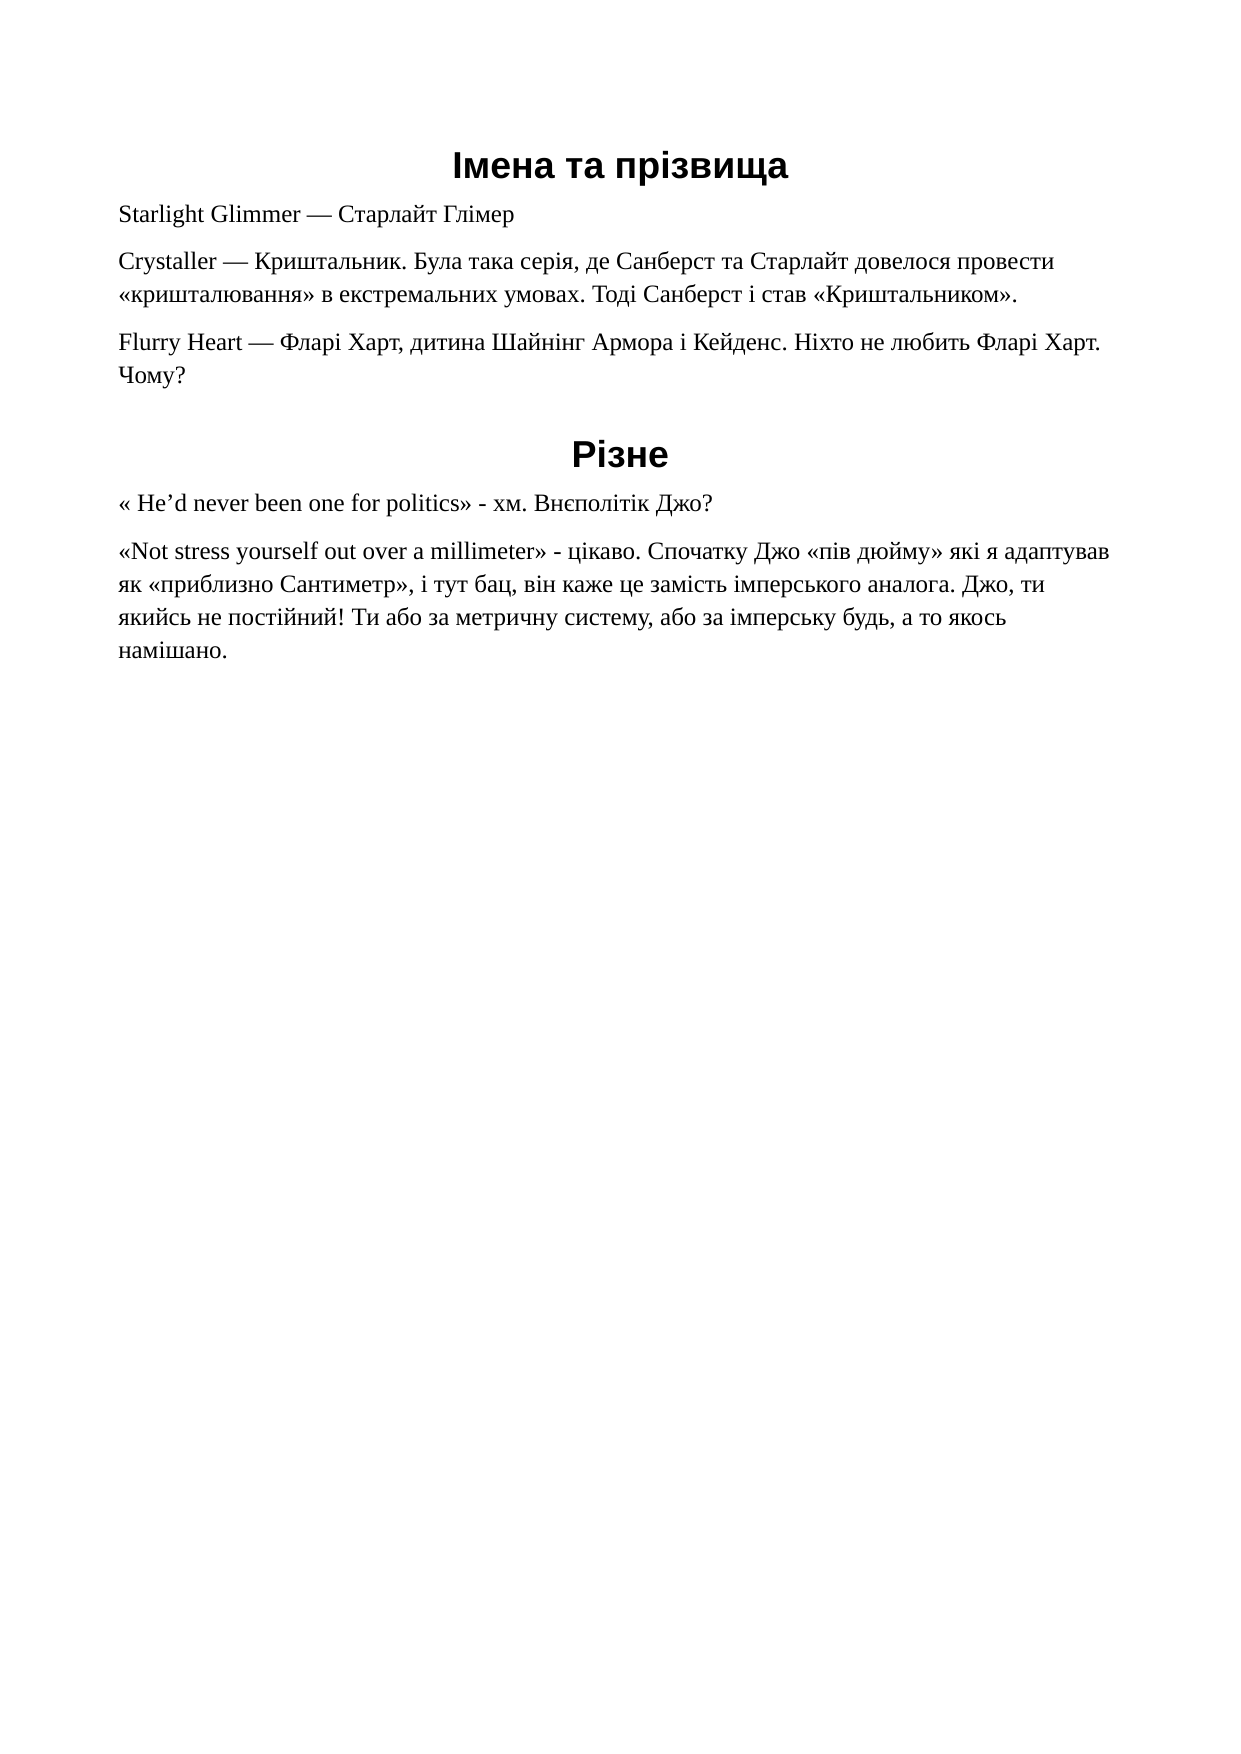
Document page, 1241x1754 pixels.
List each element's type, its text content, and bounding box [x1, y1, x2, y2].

subtitle Імена та прізвища [118, 143, 1122, 186]
subtitle Різне [118, 433, 1122, 476]
text «Not stress yourself out over a millimeter» - цікаво. Спочатку Джо «пів дюйму» які я адаптував як «приблизно Сантиметр», і тут бац, він каже це замість імперського аналога. Джо, ти якийсь не постійний! Ти або за метричну систему, або за імперську будь, а то якось намішано. [118, 536, 1122, 664]
text Starlight Glimmer — Старлайт Глімер [118, 199, 1122, 227]
text Flurry Heart — Фларі Харт, дитина Шайнінг Армора і Кейденс. Ніхто не любить Фларі Харт. Чому? [118, 327, 1122, 389]
text « He’d never been one for politics» - хм. Внєполітік Джо? [118, 488, 1122, 517]
text Crystaller — Криштальник. Була така серія, де Санберст та Старлайт довелося провести «кришталювання» в екстремальних умовах. Тоді Санберст і став «Криштальником». [118, 246, 1122, 308]
